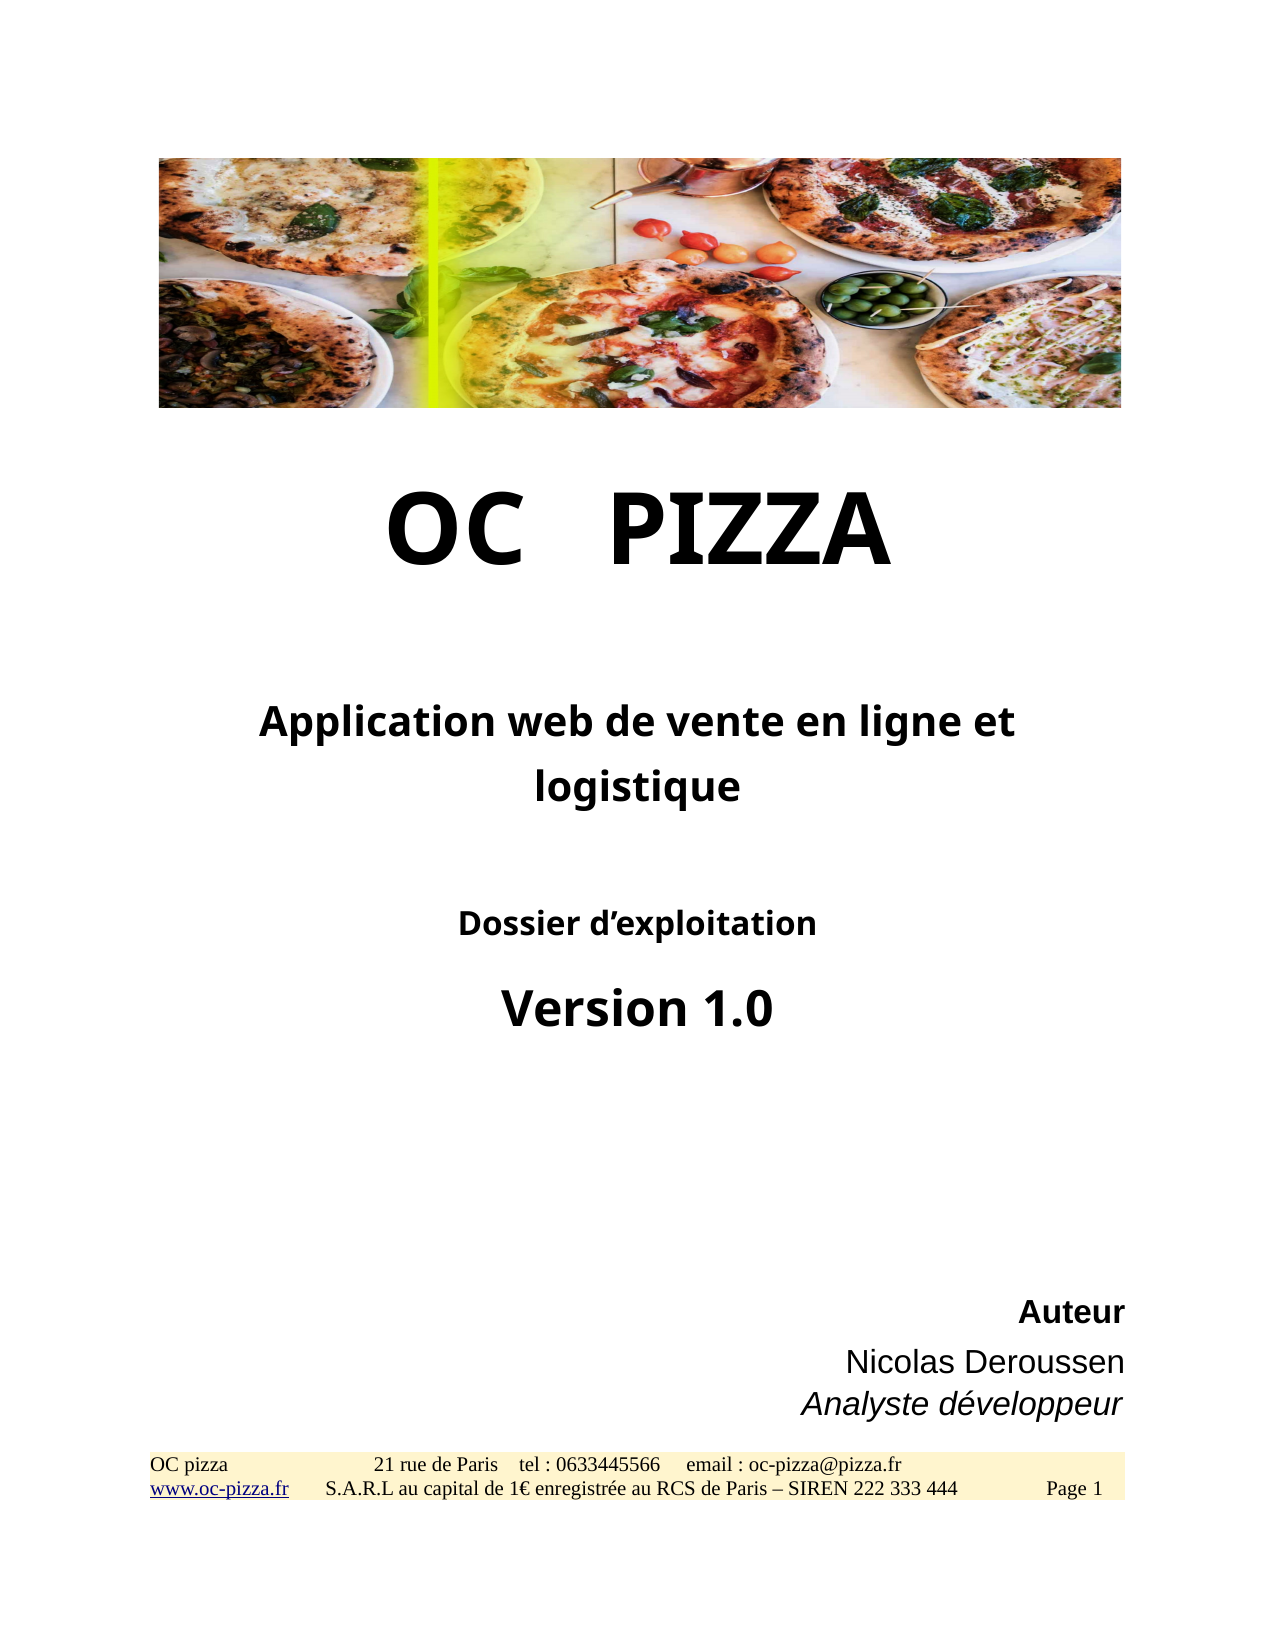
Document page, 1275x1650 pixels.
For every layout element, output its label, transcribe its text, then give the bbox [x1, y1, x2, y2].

picture [158, 158, 1122, 408]
text Nicolas Deroussen [150, 1338, 1125, 1383]
text OC PIZZA [150, 457, 1125, 593]
text Analyste développeur [150, 1383, 1125, 1422]
text Auteur [150, 1270, 1125, 1338]
text Version 1.0 [150, 972, 1125, 1041]
text Application web de vente en ligne et logistique [150, 691, 1125, 813]
text Dossier d’exploitation [150, 899, 1125, 945]
